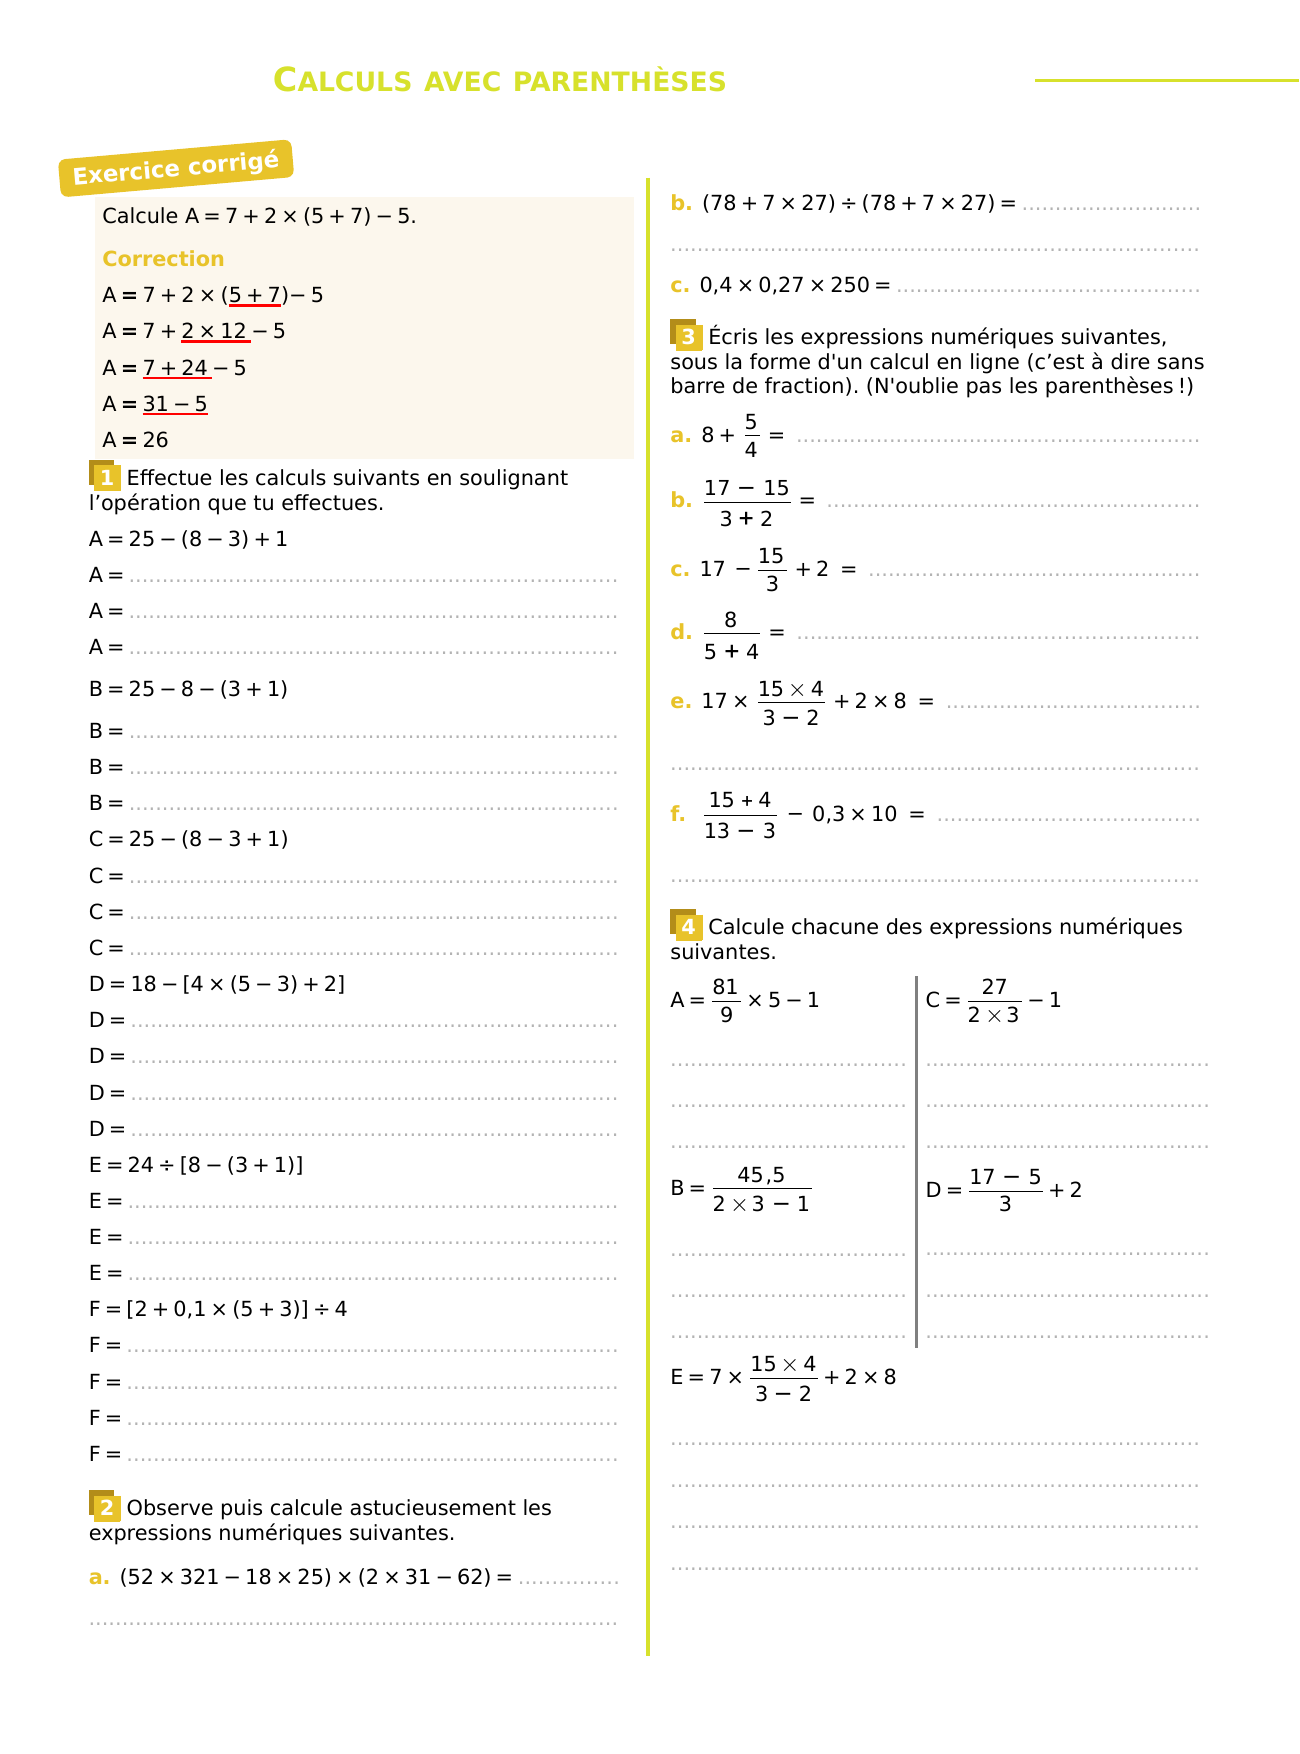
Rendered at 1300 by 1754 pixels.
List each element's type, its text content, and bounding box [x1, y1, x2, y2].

subtitle A = × 5 − 1 [670, 976, 902, 1027]
list = [670, 474, 1211, 533]
text A = [88, 635, 629, 659]
subtitle Calcule chacune des expressions numériques suivantes. [670, 909, 1211, 964]
text B = [88, 719, 629, 743]
subtitle C = 25 − (8 − 3 + 1) [88, 827, 623, 852]
text E = [88, 1261, 629, 1286]
list 0,4 × 0,27 × 250 = [670, 260, 1211, 301]
text F = [88, 1370, 629, 1394]
subtitle E = 24 ÷ [8 − (3 + 1)] [88, 1153, 623, 1177]
list (78 + 7 × 27) ÷ (78 + 7 × 27) = [670, 177, 1211, 218]
subtitle C = − 1 [925, 976, 1205, 1027]
subtitle Écris les expressions numériques suivantes, sous la forme d'un calcul en ligne (c’est à dire sans barre de fraction). (N'oublie pas les parenthèses !) [670, 319, 1211, 398]
subtitle B = [670, 1163, 902, 1217]
subtitle A = 31 − 5 [102, 392, 621, 416]
subtitle Observe puis calcule astucieusement les expressions numériques suivantes. [88, 1490, 629, 1545]
subtitle D = 18 − [4 × (5 − 3) + 2] [88, 972, 623, 996]
text B = [88, 791, 629, 816]
text E = [88, 1189, 629, 1213]
text E = [88, 1225, 629, 1249]
list 17 ─ + 2 = [670, 545, 1211, 596]
list = [670, 608, 1211, 665]
subtitle A = 7 + 2 × (5 + 7)− 5 [102, 283, 621, 308]
text F = [88, 1442, 629, 1466]
subtitle A = 25 − (8 − 3) + 1 [88, 527, 623, 551]
subtitle F = [2 + 0,1 × (5 + 3)] ÷ 4 [88, 1297, 623, 1322]
text Calcule A = 7 + 2 × (5 + 7) − 5. [102, 204, 627, 229]
text C = [88, 864, 629, 888]
text B = [88, 755, 629, 779]
text A = [88, 563, 629, 587]
list 17 × + 2 × 8 = [670, 677, 1211, 731]
text F = [88, 1333, 629, 1358]
subtitle Effectue les calculs suivants en soulignant l’opération que tu effectues. [88, 225, 629, 515]
text D = [88, 1008, 629, 1032]
list (52 × 321 − 18 × 25) × (2 × 31 − 62) = [88, 1551, 629, 1592]
text F = [88, 1406, 629, 1430]
subtitle A = 26 [102, 428, 621, 452]
text D = [88, 1081, 629, 1105]
text D = [88, 1044, 629, 1069]
subtitle D = + 2 [925, 1163, 1205, 1217]
text C = [88, 900, 629, 924]
subtitle A = 7 + 2 × 12 − 5 [102, 319, 621, 344]
subtitle A = 7 + 24 − 5 [102, 356, 621, 380]
list ─ 0,3 × 10 = [670, 784, 1211, 844]
text A = [88, 599, 629, 623]
list B = 25 − 8 − (3 + 1) [88, 677, 629, 701]
subtitle E = 7 × + 2 × 8 [670, 1353, 1205, 1407]
subtitle Correction [102, 247, 621, 272]
text D = [88, 1117, 629, 1141]
text C = [88, 936, 629, 960]
list 8 + = [670, 410, 1211, 462]
